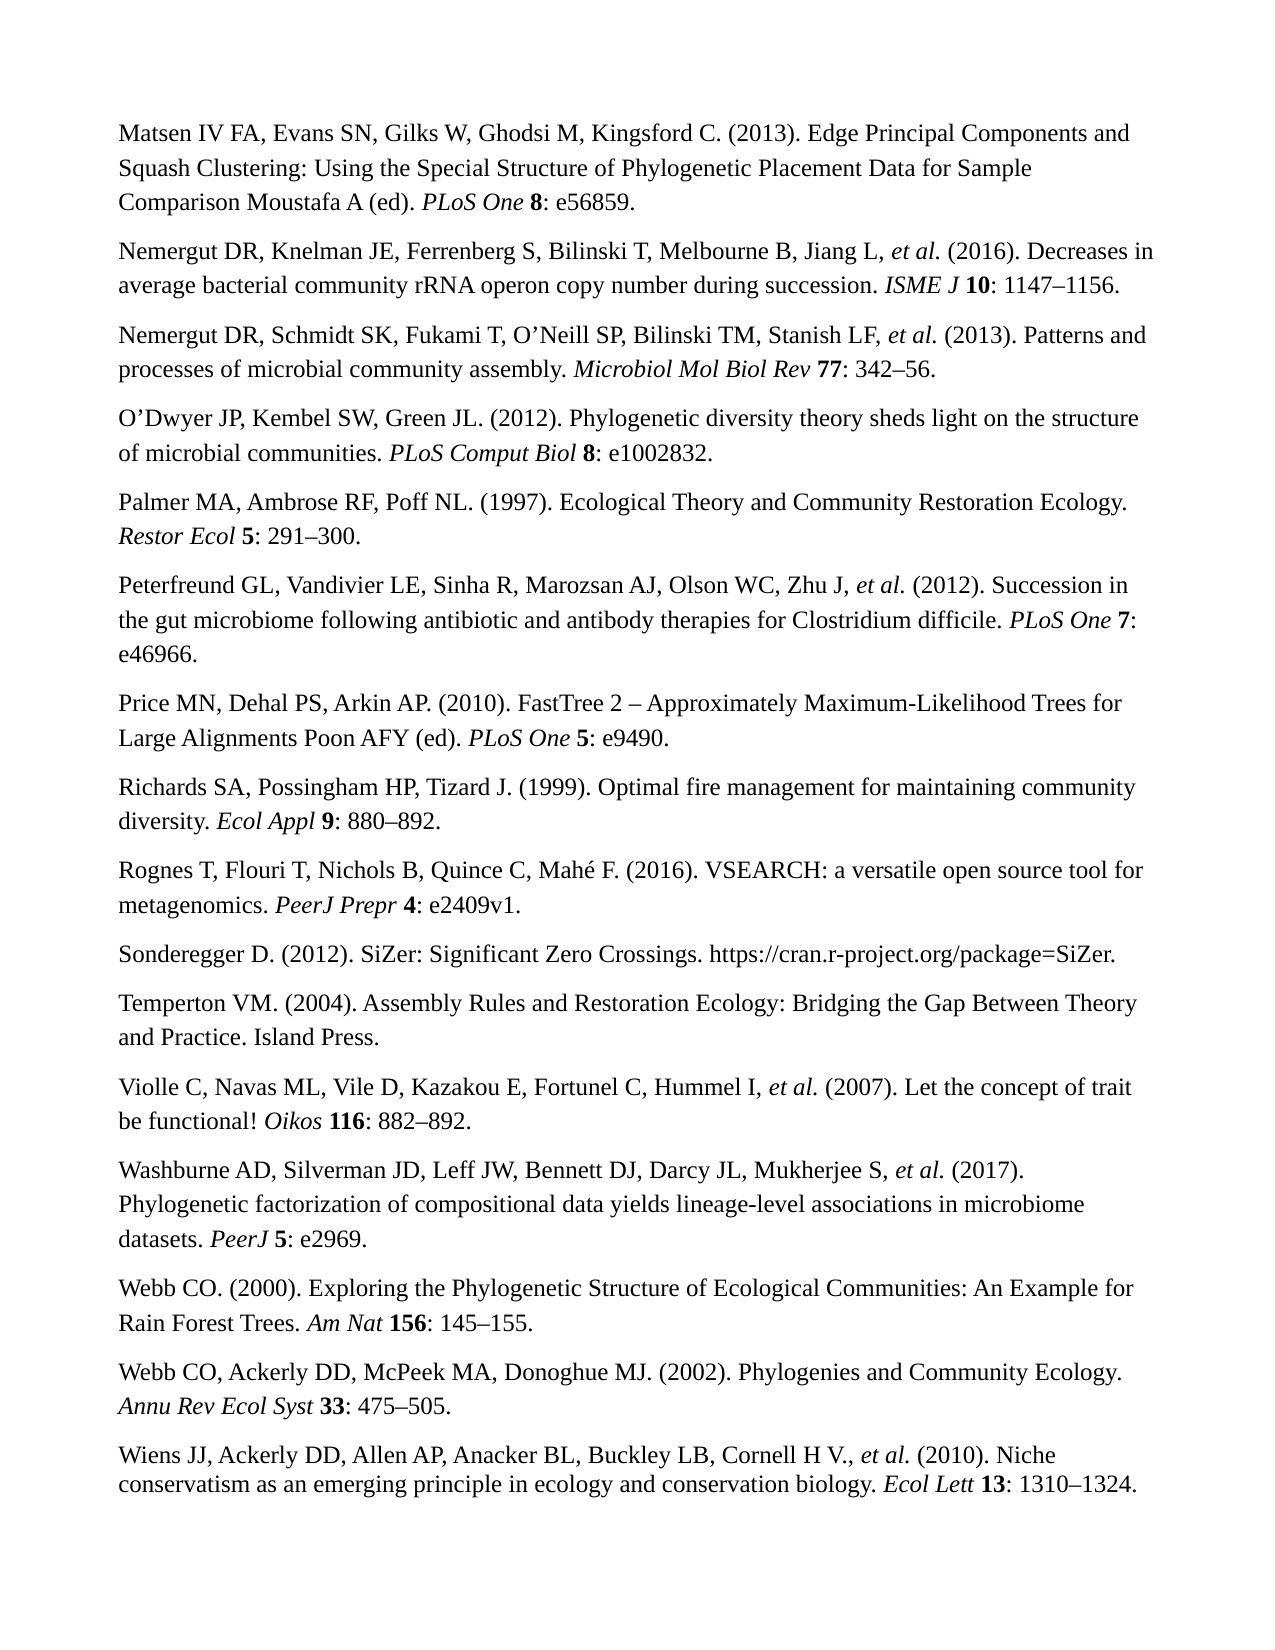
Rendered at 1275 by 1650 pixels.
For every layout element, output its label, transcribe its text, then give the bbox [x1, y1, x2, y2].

text Nemergut DR, Schmidt SK, Fukami T, O’Neill SP, Bilinski TM, Stanish LF, et al. (2013). Patterns and processes of microbial community assembly. Microbiol Mol Biol Rev 77: 342–56. [118, 320, 1157, 383]
text Peterfreund GL, Vandivier LE, Sinha R, Marozsan AJ, Olson WC, Zhu J, et al. (2012). Succession in the gut microbiome following antibiotic and antibody therapies for Clostridium difficile. PLoS One 7: e46966. [118, 570, 1157, 668]
text Webb CO. (2000). Exploring the Phylogenetic Structure of Ecological Communities: An Example for Rain Forest Trees. Am Nat 156: 145–155. [118, 1273, 1157, 1336]
text Nemergut DR, Knelman JE, Ferrenberg S, Bilinski T, Melbourne B, Jiang L, et al. (2016). Decreases in average bacterial community rRNA operon copy number during succession. ISME J 10: 1147–1156. [118, 236, 1157, 299]
text Temperton VM. (2004). Assembly Rules and Restoration Ecology: Bridging the Gap Between Theory and Practice. Island Press. [118, 988, 1157, 1051]
text Palmer MA, Ambrose RF, Poff NL. (1997). Ecological Theory and Community Restoration Ecology. Restor Ecol 5: 291–300. [118, 487, 1157, 550]
text Washburne AD, Silverman JD, Leff JW, Bennett DJ, Darcy JL, Mukherjee S, et al. (2017). Phylogenetic factorization of compositional data yields lineage-level associations in microbiome datasets. PeerJ 5: e2969. [118, 1155, 1157, 1253]
text O’Dwyer JP, Kembel SW, Green JL. (2012). Phylogenetic diversity theory sheds light on the structure of microbial communities. PLoS Comput Biol 8: e1002832. [118, 403, 1157, 466]
text Rognes T, Flouri T, Nichols B, Quince C, Mahé F. (2016). VSEARCH: a versatile open source tool for metagenomics. PeerJ Prepr 4: e2409v1. [118, 855, 1157, 919]
text Matsen IV FA, Evans SN, Gilks W, Ghodsi M, Kingsford C. (2013). Edge Principal Components and Squash Clustering: Using the Special Structure of Phylogenetic Placement Data for Sample Comparison Moustafa A (ed). PLoS One 8: e56859. [118, 118, 1157, 216]
text Violle C, Navas ML, Vile D, Kazakou E, Fortunel C, Hummel I, et al. (2007). Let the concept of trait be functional! Oikos 116: 882–892. [118, 1072, 1157, 1135]
text Richards SA, Possingham HP, Tizard J. (1999). Optimal fire management for maintaining community diversity. Ecol Appl 9: 880–892. [118, 772, 1157, 835]
text Webb CO, Ackerly DD, McPeek MA, Donoghue MJ. (2002). Phylogenies and Community Ecology. Annu Rev Ecol Syst 33: 475–505. [118, 1357, 1157, 1420]
text Wiens JJ, Ackerly DD, Allen AP, Anacker BL, Buckley LB, Cornell H V., et al. (2010). Niche conservatism as an emerging principle in ecology and conservation biology. Ecol Lett 13: 1310–1324. [118, 1440, 1157, 1498]
text Sonderegger D. (2012). SiZer: Significant Zero Crossings. https://cran.r-project.org/package=SiZer. [118, 939, 1157, 968]
text Price MN, Dehal PS, Arkin AP. (2010). FastTree 2 – Approximately Maximum-Likelihood Trees for Large Alignments Poon AFY (ed). PLoS One 5: e9490. [118, 688, 1157, 752]
